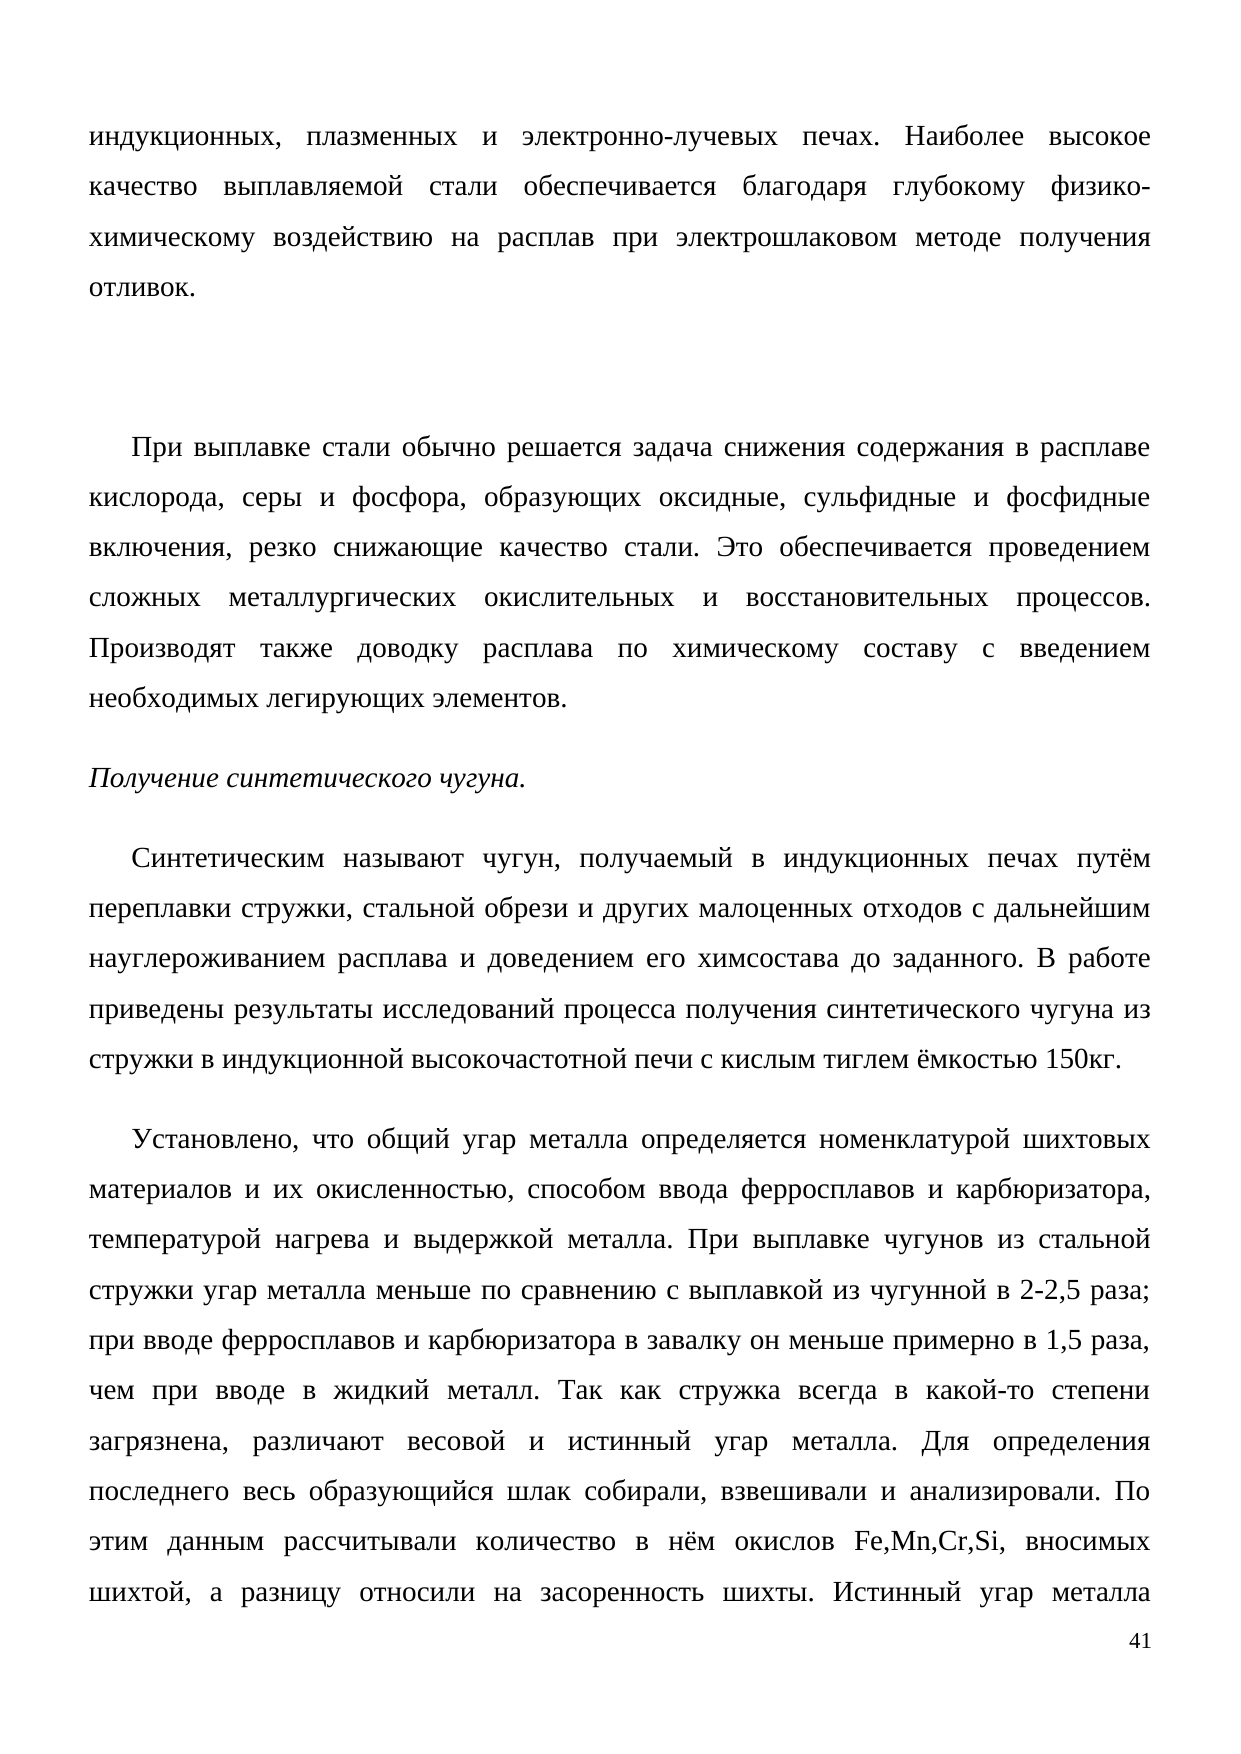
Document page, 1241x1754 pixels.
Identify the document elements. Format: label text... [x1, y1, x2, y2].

text При выплавке стали обычно решается задача снижения содержания в расплаве кислорода, серы и фосфора, образующих оксидные, сульфидные и фосфидные включения, резко снижающие качество стали. Это обеспечивается проведением сложных металлургических окислительных и восстановительных процессов. Производят также доводку расплава по химическому составу с введением необходимых легирующих элементов. [89, 429, 1152, 714]
text индукционных, плазменных и электронно-лучевых печах. Наиболее высокое качество выплавляемой стали обеспечивается благодаря глубокому физико-химическому воздействию на расплав при электрошлаковом методе получения отливок. [89, 118, 1152, 303]
text Установлено, что общий угар металла определяется номенклатурой шихтовых материалов и их окисленностью, способом ввода ферросплавов и карбюризатора, температурой нагрева и выдержкой металла. При выплавке чугунов из стальной стружки угар металла меньше по сравнению с выплавкой из чугунной в 2-2,5 раза; при вводе ферросплавов и карбюризатора в завалку он меньше примерно в 1,5 раза, чем при вводе в жидкий металл. Так как стружка всегда в какой-то степени загрязнена, различают весовой и истинный угар металла. Для определения последнего весь образующийся шлак собирали, взвешивали и анализировали. По этим данным рассчитывали количество в нём окислов Fe,Mn,Cr,Si, вносимых шихтой, а разницу относили на засоренность шихты. Истинный угар металла [89, 1121, 1152, 1607]
text Синтетическим называют чугун, получаемый в индукционных печах путём переплавки стружки, стальной обрези и других малоценных отходов с дальнейшим науглероживанием расплава и доведением его химсостава до заданного. В работе приведены результаты исследований процесса получения синтетического чугуна из стружки в индукционной высокочастотной печи с кислым тиглем ёмкостью 150кг. [89, 840, 1152, 1074]
subtitle Получение синтетического чугуна. [89, 760, 1152, 793]
